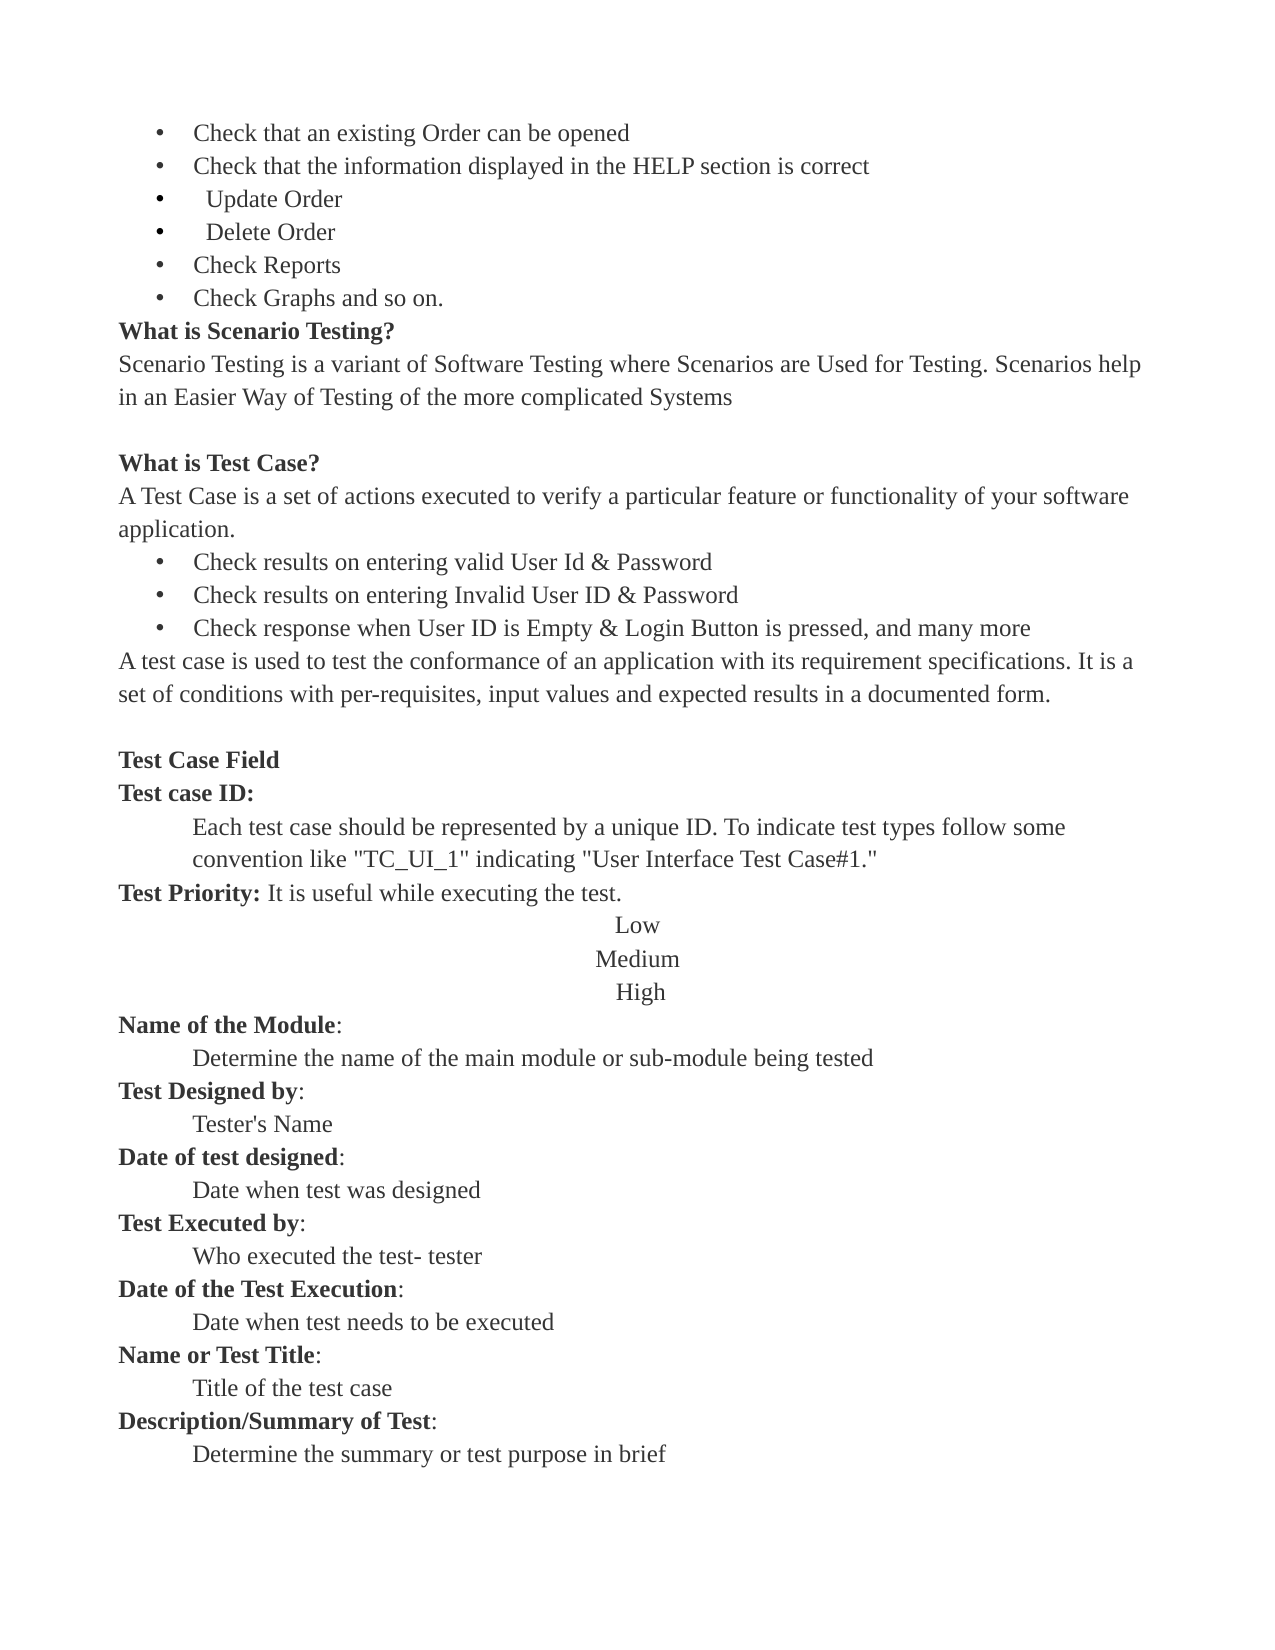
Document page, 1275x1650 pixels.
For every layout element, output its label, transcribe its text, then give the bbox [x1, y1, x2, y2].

text Date of the Test Execution: [118, 1274, 1157, 1303]
text Test Designed by: [118, 1076, 1157, 1104]
list Check Graphs and so on. [156, 283, 1157, 312]
text Test Executed by: [118, 1208, 1157, 1237]
text Medium [118, 944, 1157, 972]
text A test case is used to test the conformance of an application with its requirement specifications. It is a set of conditions with per-requisites, input values and expected results in a documented form. [118, 646, 1157, 708]
list Check that an existing Order can be opened [156, 118, 1157, 147]
text What is Scenario Testing? [118, 316, 1157, 345]
text Date when test was designed [118, 1175, 1157, 1203]
text High [118, 977, 1157, 1005]
text Test case ID: [118, 778, 1157, 807]
list Check that the information displayed in the HELP section is correct [156, 151, 1157, 180]
text Name or Test Title: [118, 1340, 1157, 1369]
text A Test Case is a set of actions executed to verify a particular feature or functionality of your software application. [118, 481, 1157, 543]
text Test Case Field [118, 746, 1157, 774]
text Scenario Testing is a variant of Software Testing where Scenarios are Used for Testing. Scenarios help in an Easier Way of Testing of the more complicated Systems [118, 349, 1157, 411]
list Check response when User ID is Empty & Login Button is pressed, and many more [156, 613, 1157, 642]
list Update Order [156, 184, 1157, 213]
text Determine the summary or test purpose in brief [118, 1439, 1157, 1468]
text Title of the test case [118, 1373, 1157, 1402]
text What is Test Case? [118, 448, 1157, 477]
list Delete Order [156, 217, 1157, 246]
text Tester's Name [118, 1109, 1157, 1137]
text Low [118, 911, 1157, 939]
text Date when test needs to be executed [118, 1307, 1157, 1336]
list Check Reports [156, 250, 1157, 279]
text Test Priority: It is useful while executing the test. [118, 878, 1157, 906]
text Name of the Module: [118, 1010, 1157, 1038]
text Determine the name of the main module or sub-module being tested [118, 1043, 1157, 1071]
text Who executed the test- tester [118, 1241, 1157, 1269]
list Check results on entering Invalid User ID & Password [156, 580, 1157, 609]
text Date of test designed: [118, 1142, 1157, 1171]
text Each test case should be represented by a unique ID. To indicate test types follow some convention like "TC_UI_1" indicating "User Interface Test Case#1." [118, 812, 1157, 873]
text Description/Summary of Test: [118, 1406, 1157, 1435]
list Check results on entering valid User Id & Password [156, 547, 1157, 576]
